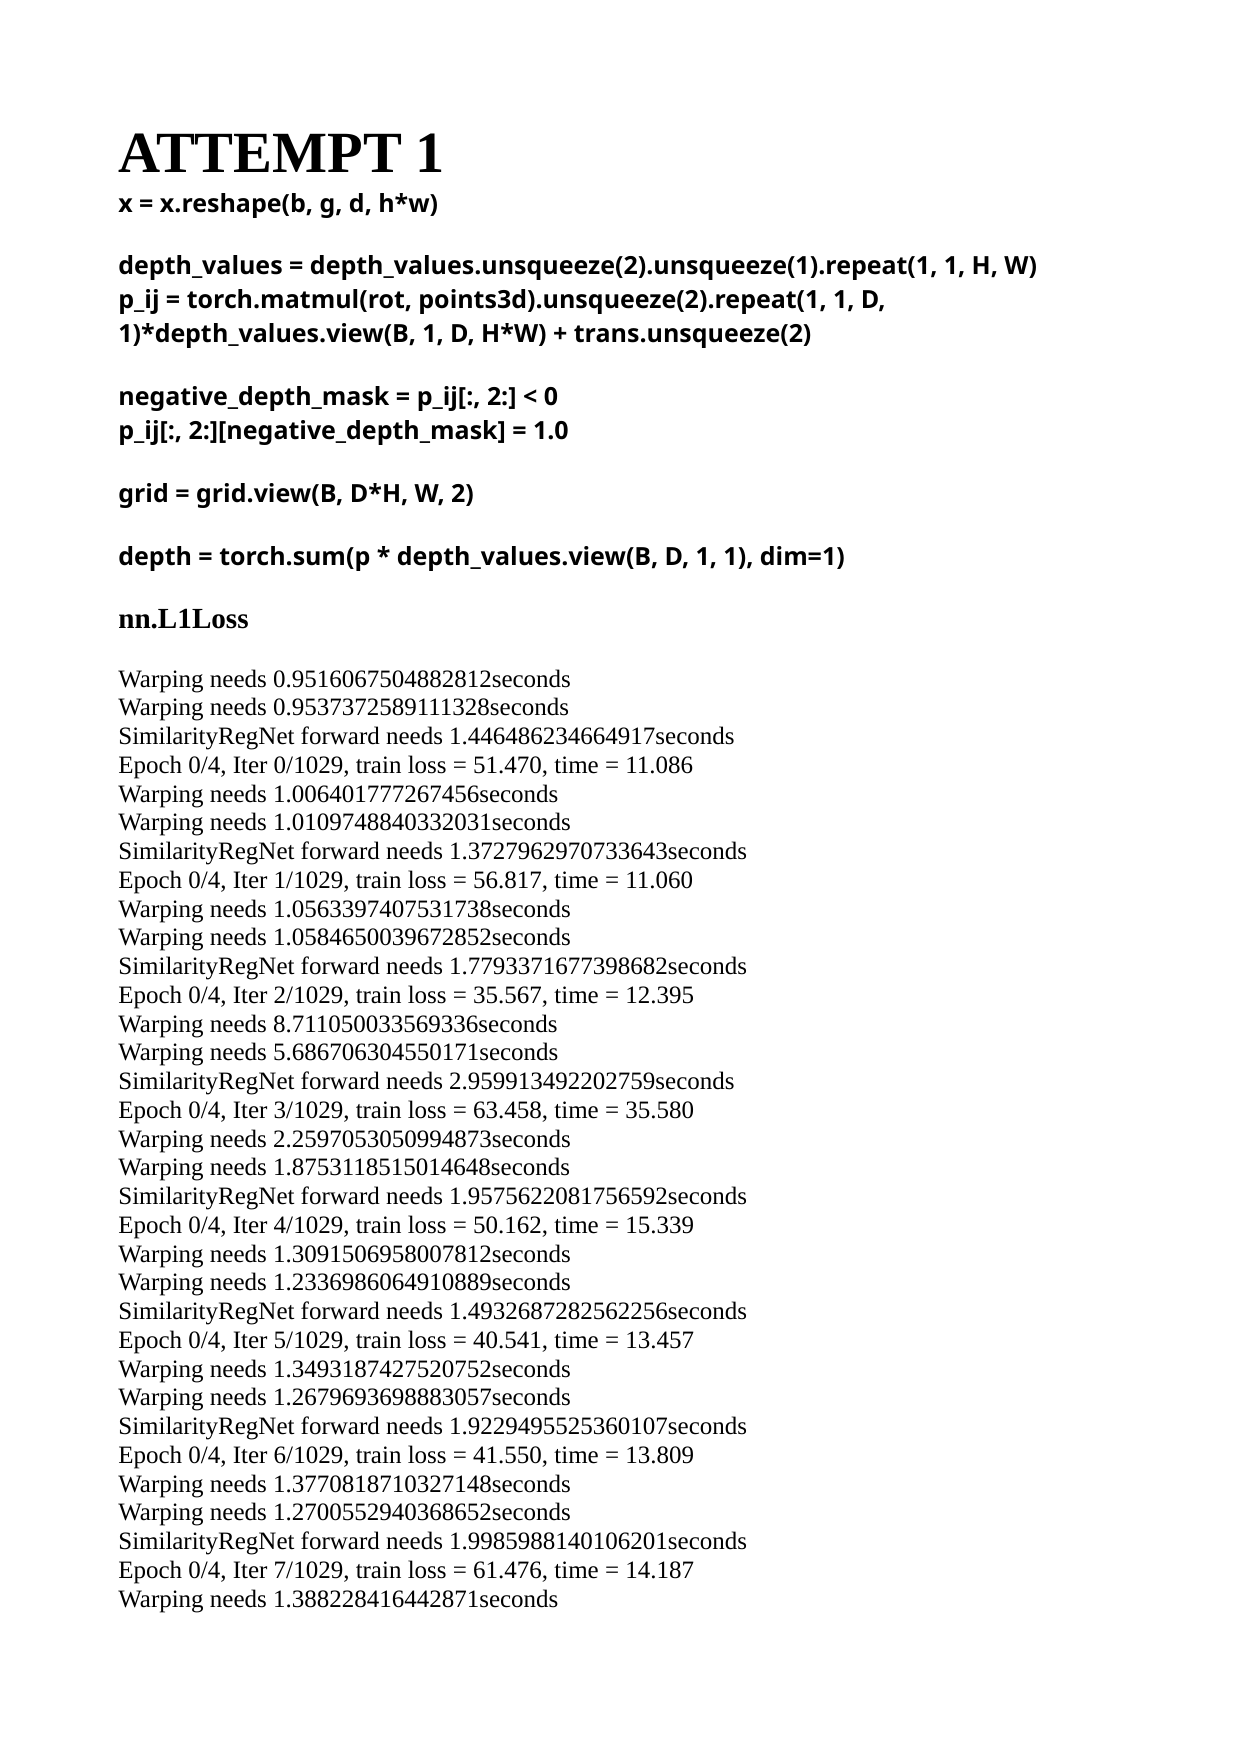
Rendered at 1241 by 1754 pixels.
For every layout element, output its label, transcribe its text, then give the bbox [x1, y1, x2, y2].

text Warping needs 1.006401777267456seconds [118, 779, 1122, 807]
text Warping needs 0.9537372589111328seconds [118, 692, 1122, 721]
text Epoch 0/4, Iter 6/1029, train loss = 41.550, time = 13.809 [118, 1440, 1122, 1469]
text Warping needs 1.0584650039672852seconds [118, 922, 1122, 951]
text Warping needs 1.8753118515014648seconds [118, 1152, 1122, 1181]
text Epoch 0/4, Iter 4/1029, train loss = 50.162, time = 15.339 [118, 1210, 1122, 1239]
text depth_values = depth_values.unsqueeze(2).unsqueeze(1).repeat(1, 1, H, W) p_ij = torch.matmul(rot, points3d).unsqueeze(2).repeat(1, 1, D, 1)*depth_values.view(B, 1, D, H*W) + trans.unsqueeze(2) [118, 248, 1122, 350]
text Warping needs 1.3493187427520752seconds [118, 1354, 1122, 1382]
text nn.L1Loss [118, 601, 1122, 635]
text Warping needs 1.3770818710327148seconds [118, 1469, 1122, 1497]
text depth = torch.sum(p * depth_values.view(B, D, 1, 1), dim=1) [118, 539, 1122, 601]
text Warping needs 1.388228416442871seconds [118, 1584, 1122, 1612]
text SimilarityRegNet forward needs 1.7793371677398682seconds [118, 951, 1122, 980]
text Warping needs 0.9516067504882812seconds [118, 664, 1122, 692]
text grid = grid.view(B, D*H, W, 2) [118, 476, 1122, 510]
text Epoch 0/4, Iter 7/1029, train loss = 61.476, time = 14.187 [118, 1555, 1122, 1584]
text Warping needs 1.2336986064910889seconds [118, 1267, 1122, 1296]
text x = x.reshape(b, g, d, h*w) [118, 185, 1122, 219]
text SimilarityRegNet forward needs 1.9575622081756592seconds [118, 1181, 1122, 1210]
text Epoch 0/4, Iter 3/1029, train loss = 63.458, time = 35.580 [118, 1095, 1122, 1124]
text Epoch 0/4, Iter 5/1029, train loss = 40.541, time = 13.457 [118, 1325, 1122, 1354]
text Epoch 0/4, Iter 0/1029, train loss = 51.470, time = 11.086 [118, 750, 1122, 779]
text SimilarityRegNet forward needs 1.9985988140106201seconds [118, 1526, 1122, 1555]
text Warping needs 1.0109748840332031seconds [118, 807, 1122, 836]
text SimilarityRegNet forward needs 1.3727962970733643seconds [118, 836, 1122, 865]
text SimilarityRegNet forward needs 1.446486234664917seconds [118, 721, 1122, 750]
text negative_depth_mask = p_ij[:, 2:] < 0 p_ij[:, 2:][negative_depth_mask] = 1.0 [118, 379, 1122, 447]
text Epoch 0/4, Iter 2/1029, train loss = 35.567, time = 12.395 [118, 980, 1122, 1009]
text ATTEMPT 1 [118, 118, 1122, 185]
text Warping needs 1.0563397407531738seconds [118, 894, 1122, 922]
text Epoch 0/4, Iter 1/1029, train loss = 56.817, time = 11.060 [118, 865, 1122, 894]
text Warping needs 2.2597053050994873seconds [118, 1124, 1122, 1152]
text Warping needs 1.2679693698883057seconds [118, 1382, 1122, 1411]
text SimilarityRegNet forward needs 2.959913492202759seconds [118, 1066, 1122, 1095]
text SimilarityRegNet forward needs 1.4932687282562256seconds [118, 1296, 1122, 1325]
text Warping needs 8.711050033569336seconds [118, 1009, 1122, 1037]
text Warping needs 5.686706304550171seconds [118, 1037, 1122, 1066]
text SimilarityRegNet forward needs 1.9229495525360107seconds [118, 1411, 1122, 1440]
text Warping needs 1.3091506958007812seconds [118, 1239, 1122, 1267]
text Warping needs 1.2700552940368652seconds [118, 1497, 1122, 1526]
